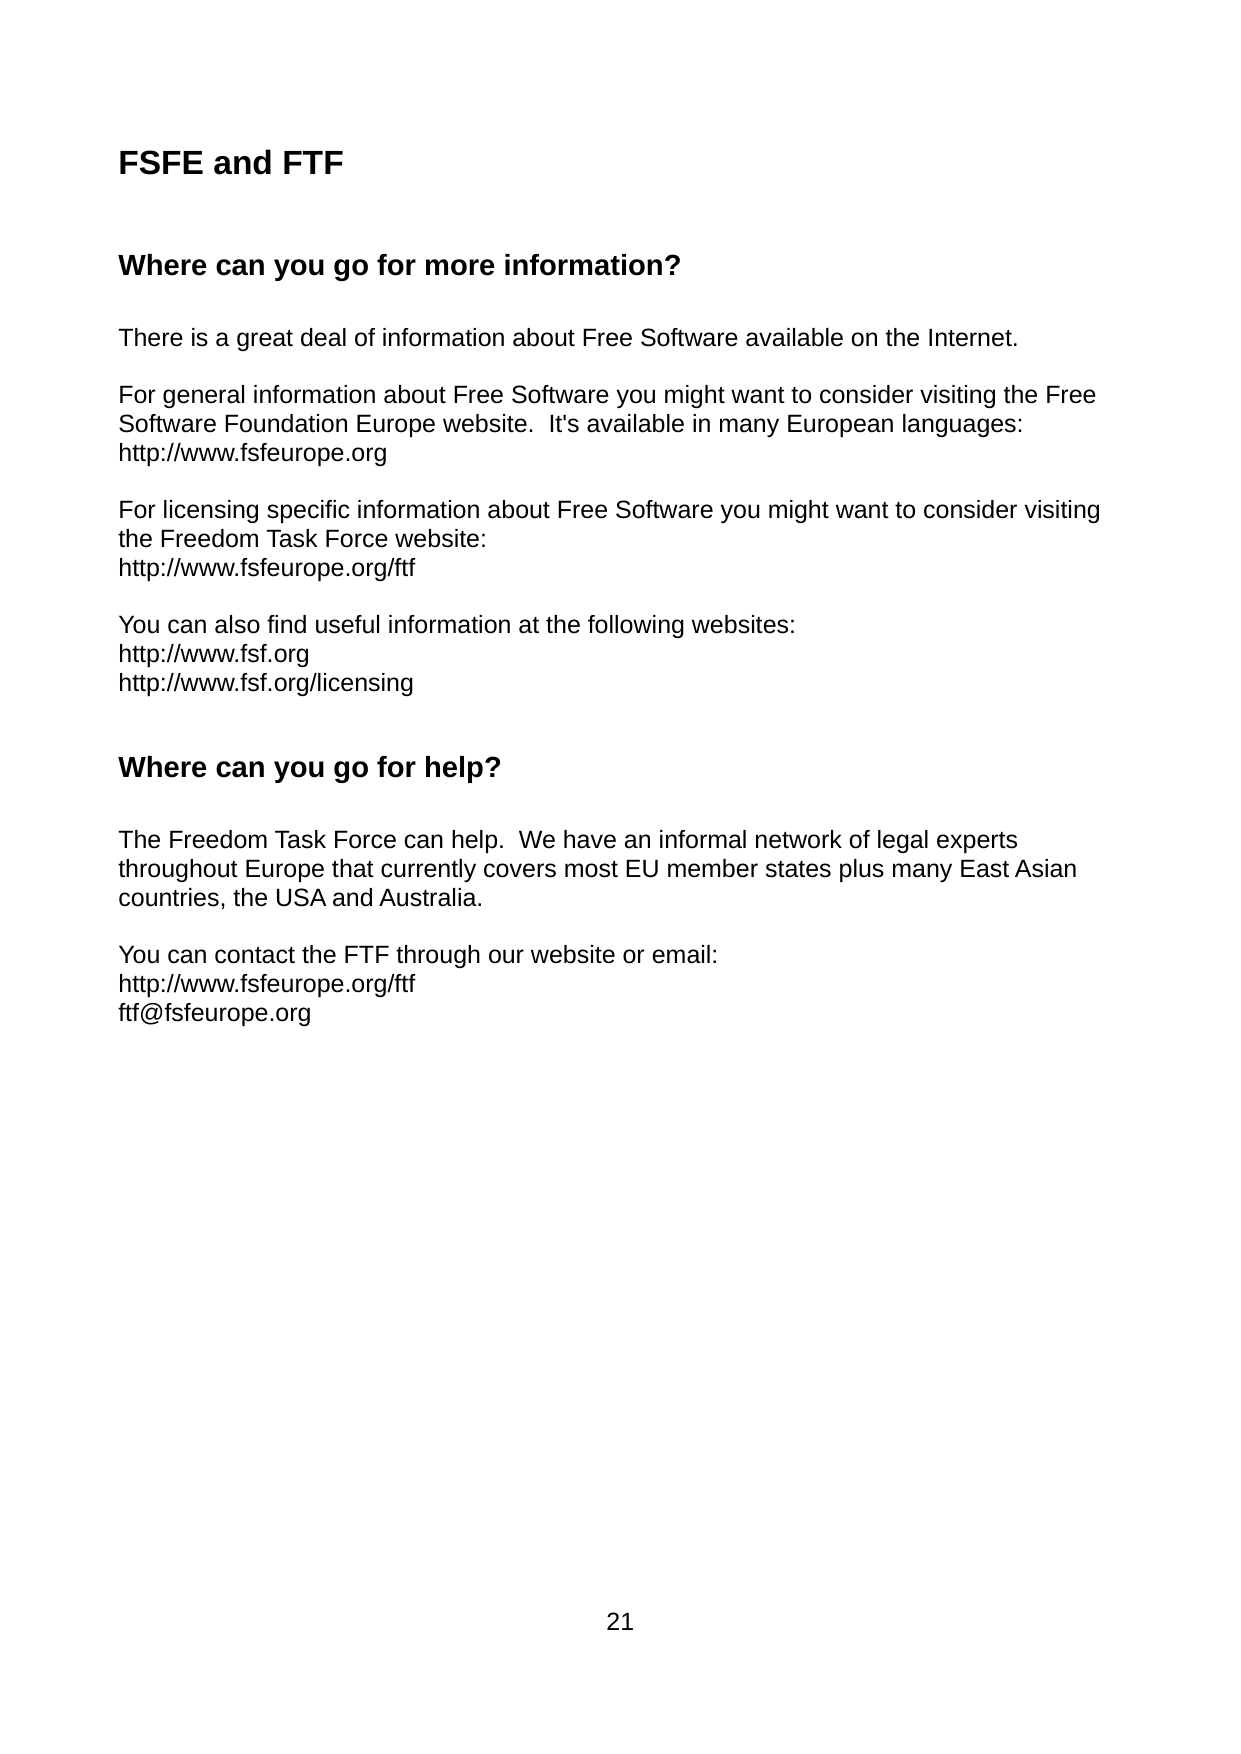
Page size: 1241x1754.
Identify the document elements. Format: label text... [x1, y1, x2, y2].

subtitle Where can you go for more information? [118, 248, 1122, 282]
text http://www.fsfeurope.org/ftf [118, 969, 1122, 998]
text http://www.fsf.org/licensing [118, 668, 1122, 697]
text ftf@fsfeurope.org [118, 998, 1122, 1026]
text http://www.fsfeurope.org [118, 438, 1122, 467]
text http://www.fsfeurope.org/ftf [118, 553, 1122, 582]
subtitle Where can you go for help? [118, 750, 1122, 784]
text You can contact the FTF through our website or email: [118, 940, 1122, 969]
text The Freedom Task Force can help. We have an informal network of legal experts throughout Europe that currently covers most EU member states plus many East Asian countries, the USA and Australia. [118, 825, 1122, 911]
text For licensing specific information about Free Software you might want to consider visiting the Freedom Task Force website: [118, 495, 1122, 553]
text You can also find useful information at the following websites: [118, 610, 1122, 639]
text http://www.fsf.org [118, 639, 1122, 668]
text There is a great deal of information about Free Software available on the Internet. [118, 323, 1122, 352]
text For general information about Free Software you might want to consider visiting the Free Software Foundation Europe website. It's available in many European languages: [118, 380, 1122, 438]
subtitle FSFE and FTF [118, 143, 1122, 182]
